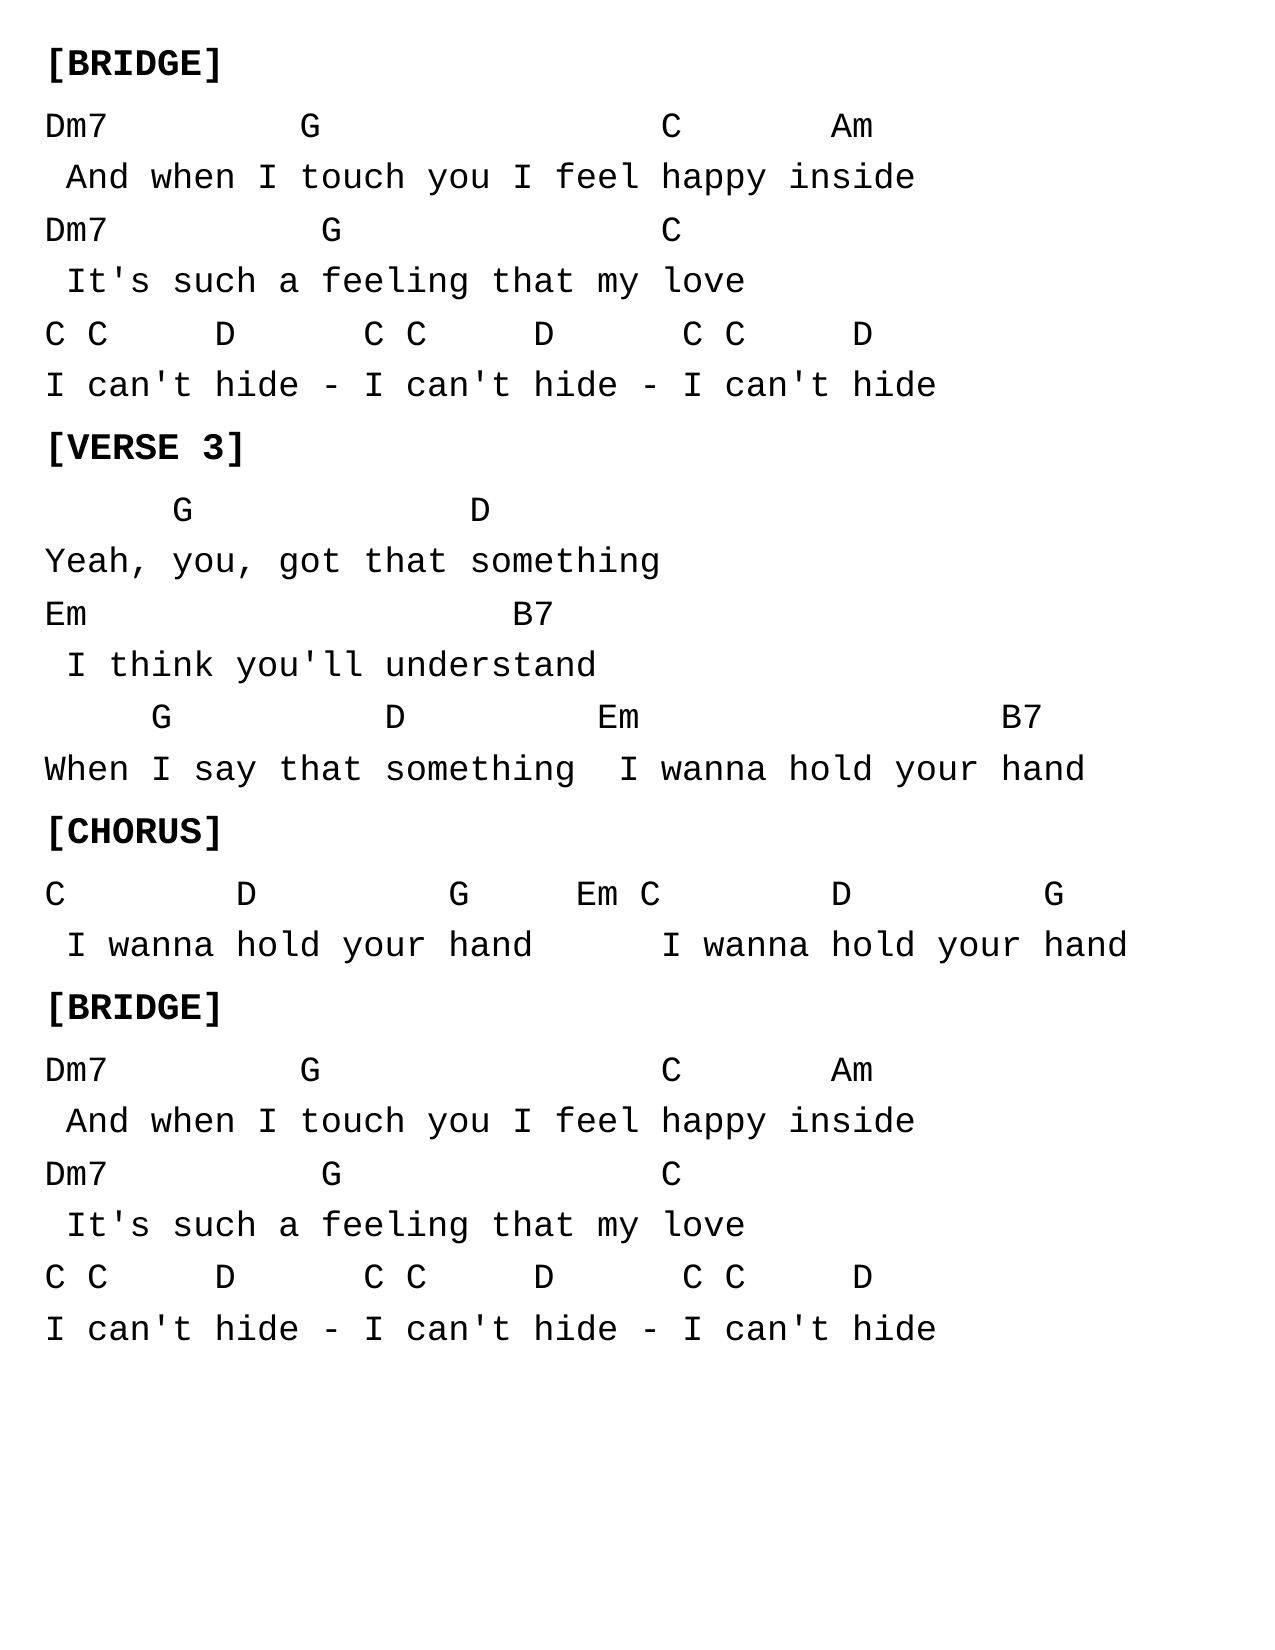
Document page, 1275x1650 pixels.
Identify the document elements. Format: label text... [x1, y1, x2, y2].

text I wanna hold your hand I wanna hold your hand [44, 927, 1231, 967]
subtitle [BRIDGE] [44, 44, 1231, 87]
text Dm7 G C Am [44, 107, 1231, 148]
subtitle [BRIDGE] [44, 988, 1231, 1031]
subtitle [CHORUS] [44, 812, 1231, 855]
text And when I touch you I feel happy inside [44, 159, 1231, 199]
text I think you'll understand [44, 647, 1231, 687]
text Dm7 G C [44, 1155, 1231, 1196]
text Em B7 [44, 595, 1231, 636]
text Dm7 G C [44, 211, 1231, 252]
text I can't hide - I can't hide - I can't hide [44, 1311, 1231, 1351]
text When I say that something I wanna hold your hand [44, 751, 1231, 791]
text Dm7 G C Am [44, 1051, 1231, 1092]
text C D G Em C D G [44, 875, 1231, 916]
text C C D C C D C C D [44, 315, 1231, 356]
text G D Em B7 [44, 699, 1231, 739]
text I can't hide - I can't hide - I can't hide [44, 367, 1231, 407]
text And when I touch you I feel happy inside [44, 1103, 1231, 1143]
subtitle [VERSE 3] [44, 428, 1231, 471]
text It's such a feeling that my love [44, 1207, 1231, 1247]
text Yeah, you, got that something [44, 543, 1231, 583]
text It's such a feeling that my love [44, 263, 1231, 303]
text G D [44, 491, 1231, 532]
text C C D C C D C C D [44, 1259, 1231, 1299]
